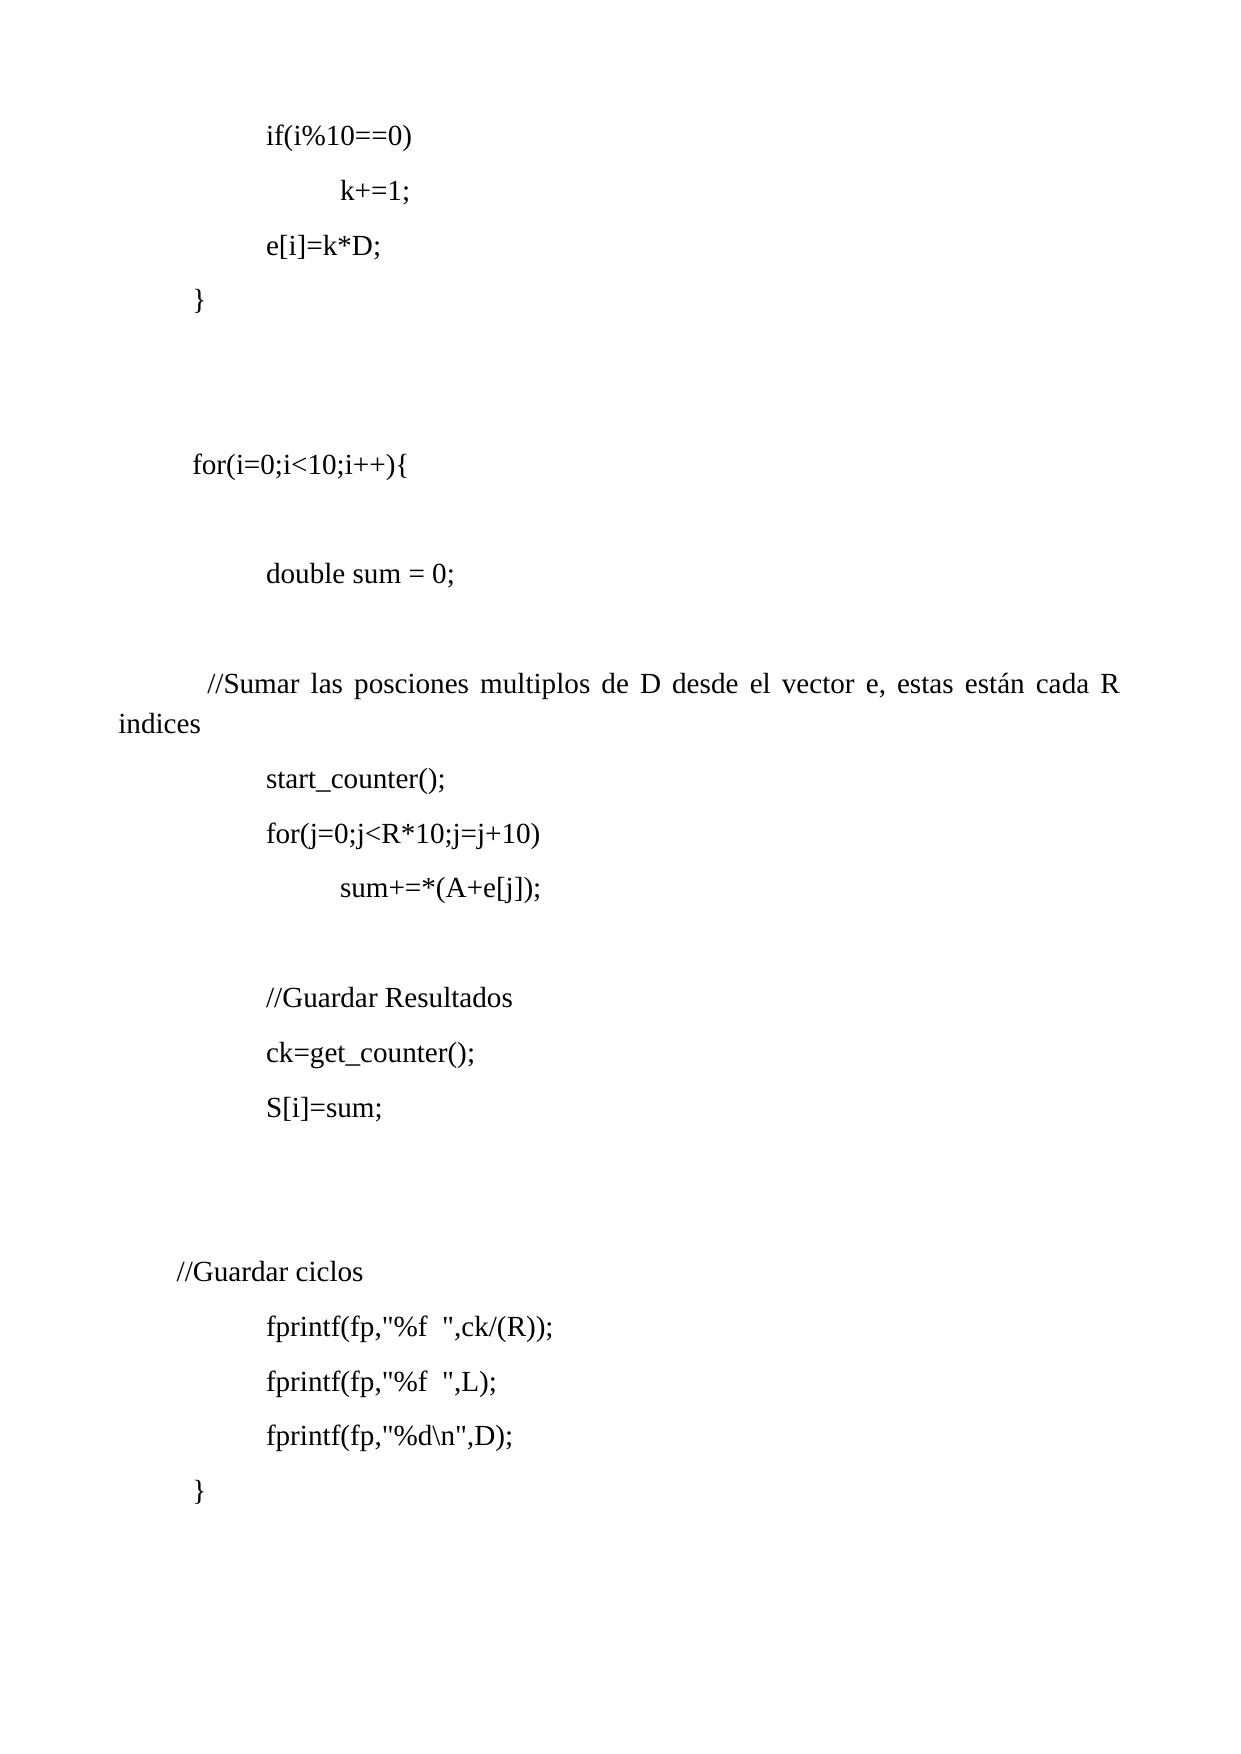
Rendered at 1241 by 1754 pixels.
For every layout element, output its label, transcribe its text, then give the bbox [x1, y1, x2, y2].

text //Guardar ciclos [118, 1254, 1122, 1288]
text k+=1; [118, 173, 1122, 206]
text fprintf(fp,"%f ",L); [118, 1364, 1122, 1397]
text fprintf(fp,"%f ",ck/(R)); [118, 1309, 1122, 1342]
text //Sumar las posciones multiplos de D desde el vector e, estas están cada R indices [118, 666, 1122, 740]
text if(i%10==0) [118, 118, 1122, 152]
text } [118, 1473, 1122, 1507]
text double sum = 0; [118, 556, 1122, 590]
text start_counter(); [118, 761, 1122, 794]
text //Guardar Resultados [118, 980, 1122, 1014]
text for(j=0;j<R*10;j=j+10) [118, 816, 1122, 849]
text fprintf(fp,"%d\n",D); [118, 1418, 1122, 1452]
text ck=get_counter(); [118, 1035, 1122, 1068]
text } [118, 282, 1122, 316]
text sum+=*(A+e[j]); [118, 871, 1122, 904]
text for(i=0;i<10;i++){ [118, 447, 1122, 480]
text S[i]=sum; [118, 1090, 1122, 1123]
text e[i]=k*D; [118, 228, 1122, 261]
